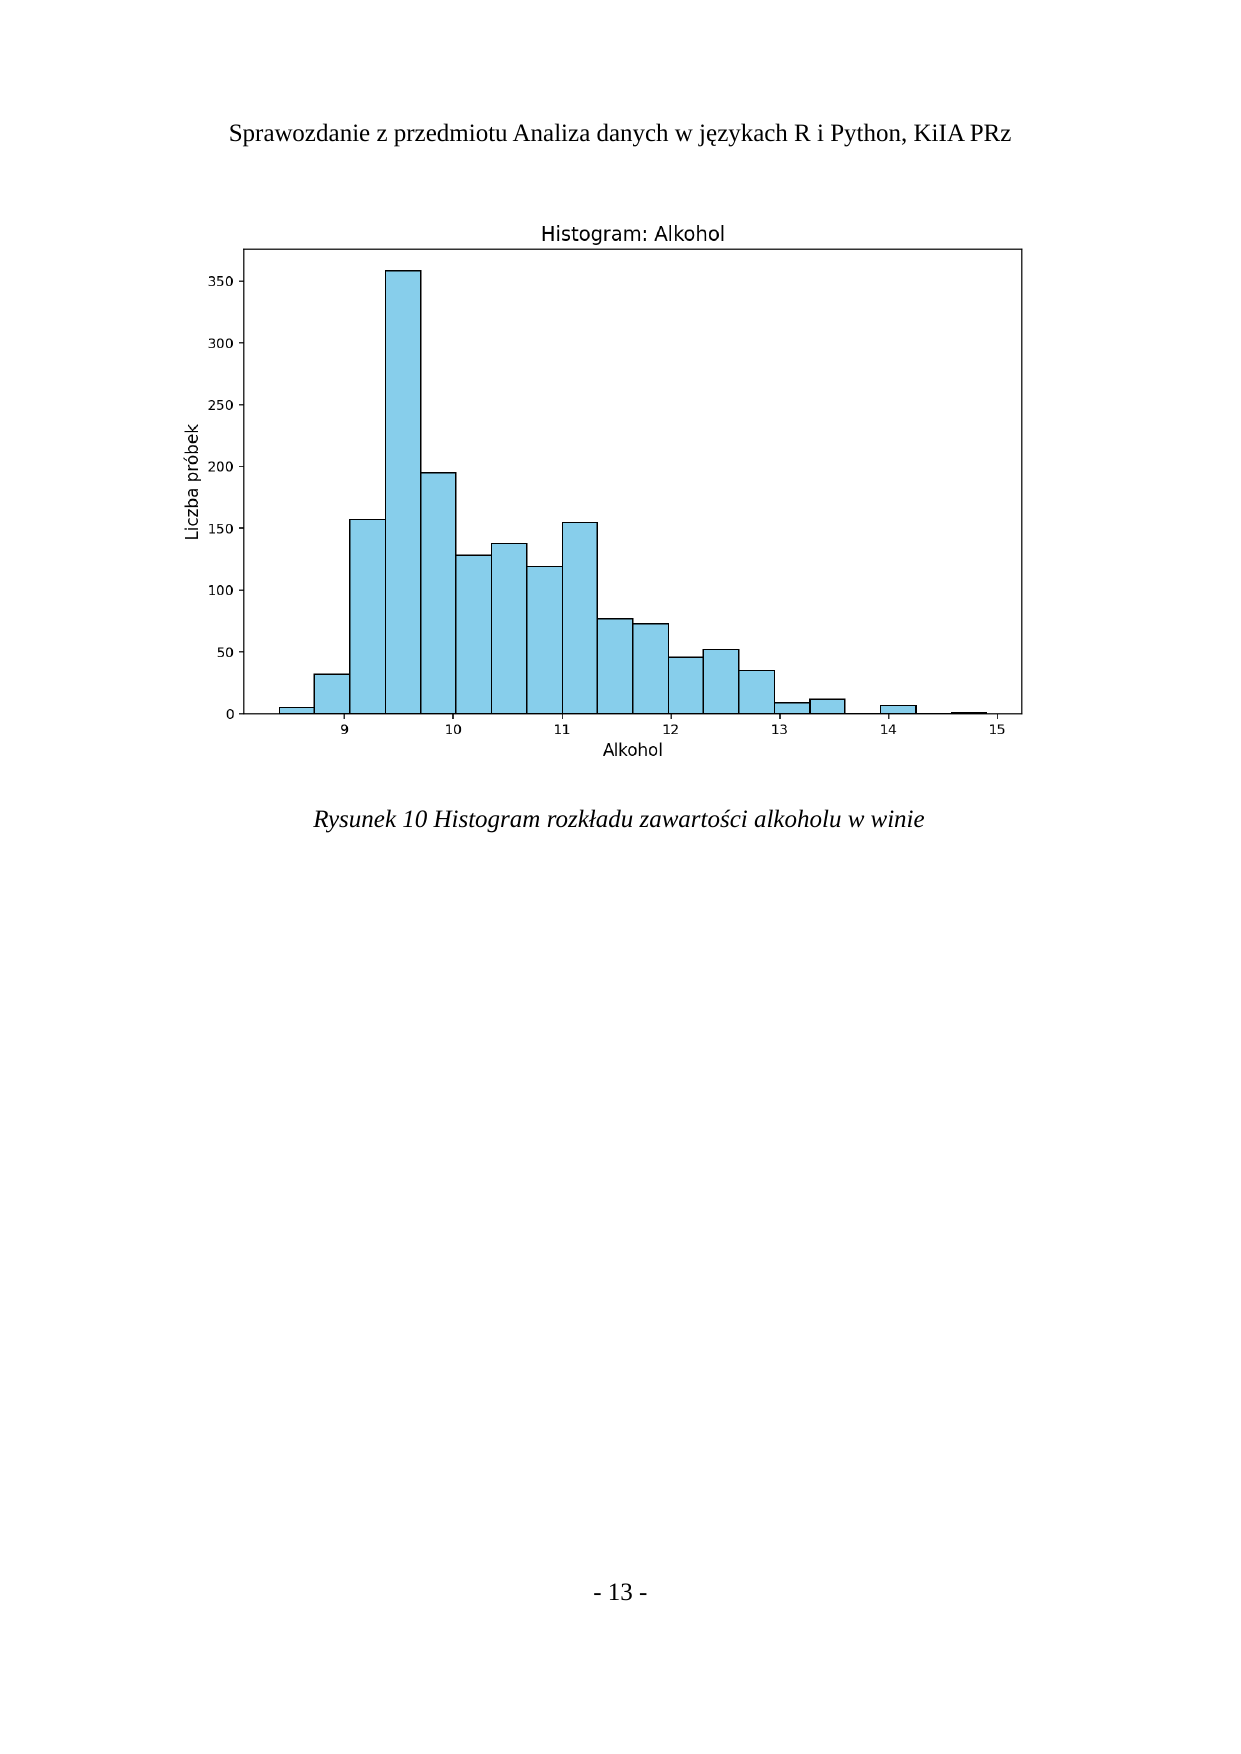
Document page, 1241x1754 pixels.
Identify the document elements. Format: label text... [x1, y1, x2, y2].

text Rysunek 10 Histogram rozkładu zawartości alkoholu w winie [118, 804, 1122, 833]
